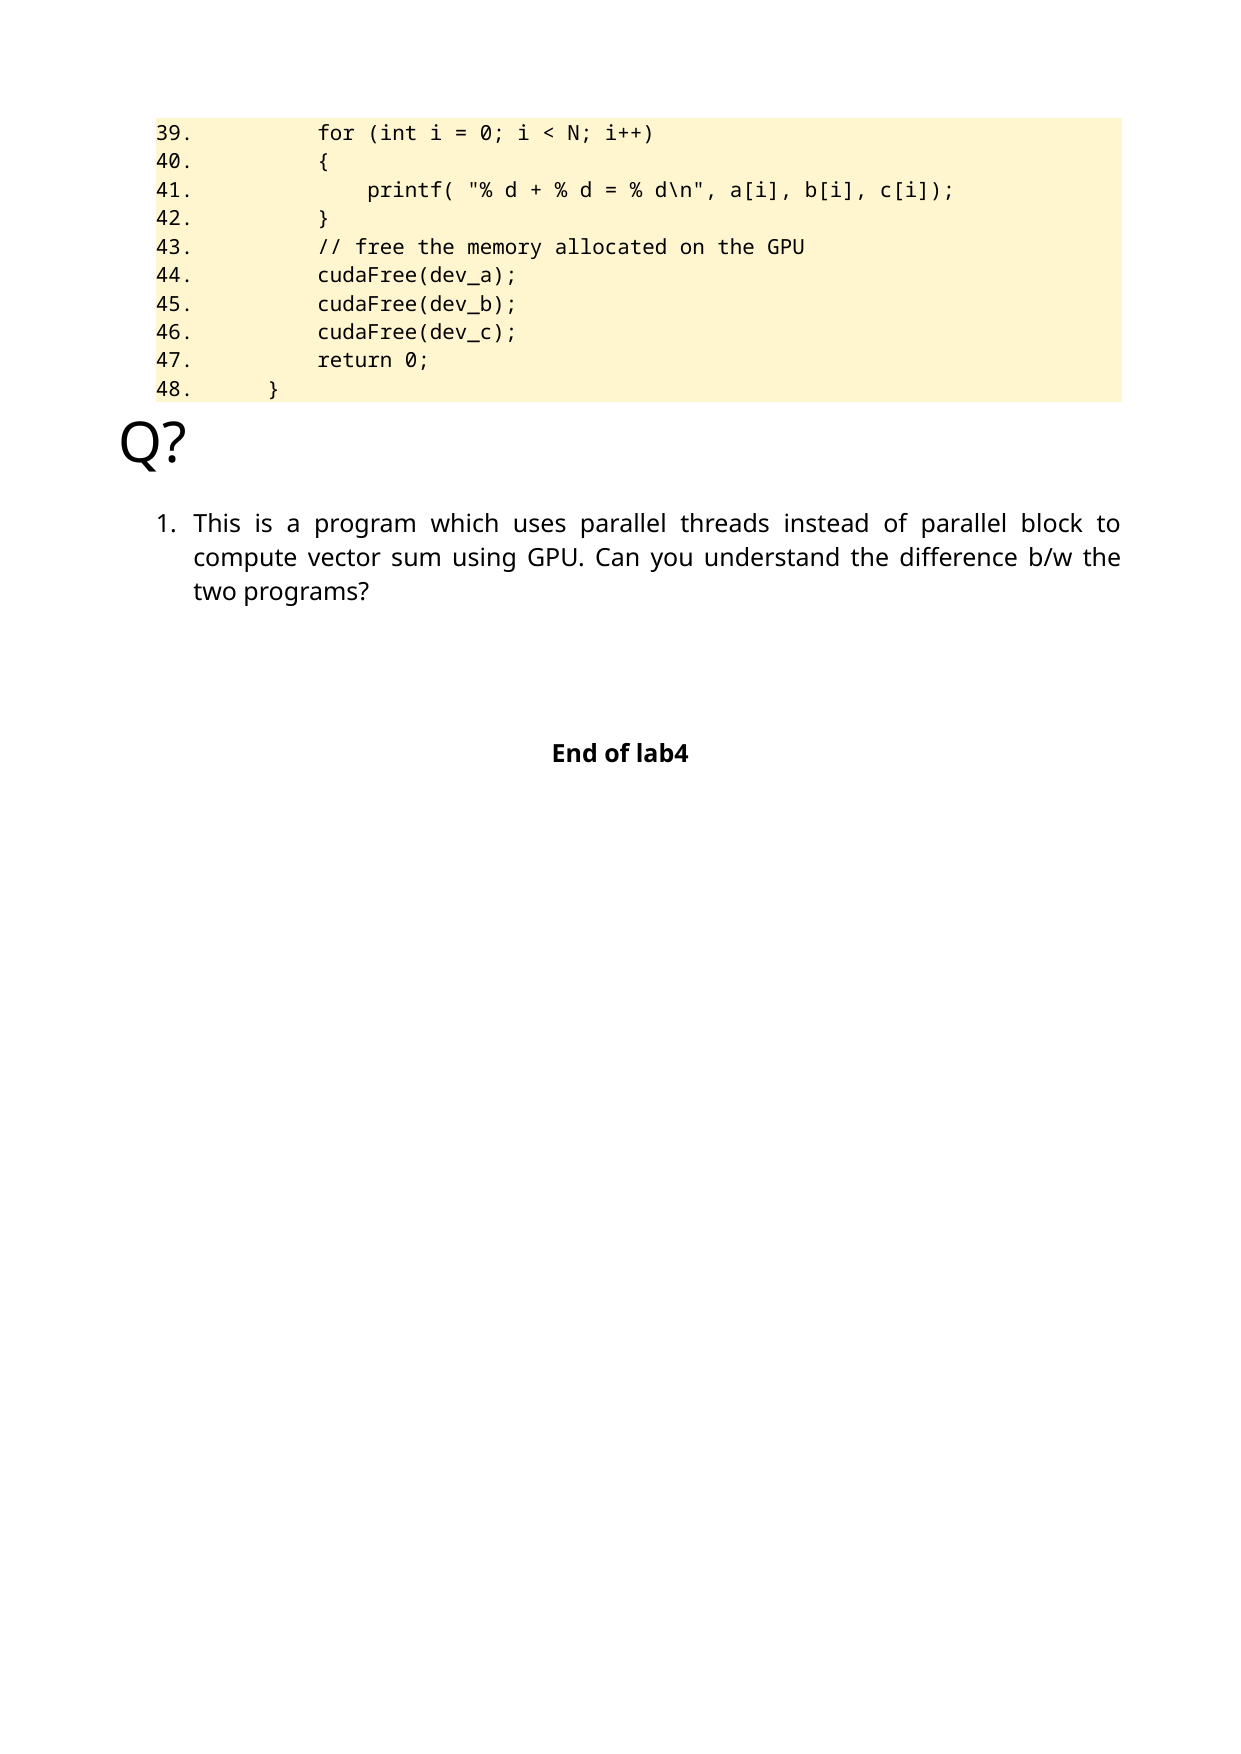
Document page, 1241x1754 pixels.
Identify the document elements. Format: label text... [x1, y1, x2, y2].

list cudaFree(dev_b); [156, 289, 1122, 317]
list for (int i = 0; i < N; i++) [156, 118, 1122, 147]
list return 0; [156, 346, 1122, 374]
list This is a program which uses parallel threads instead of parallel block to compute vector sum using GPU. Can you understand the difference b/w the two programs? [156, 505, 1122, 607]
list } [156, 203, 1122, 232]
list } [156, 374, 1122, 402]
text End of lab4 [118, 735, 1122, 769]
list cudaFree(dev_a); [156, 260, 1122, 289]
list { [156, 147, 1122, 175]
list cudaFree(dev_c); [156, 317, 1122, 346]
list // free the memory allocated on the GPU [156, 232, 1122, 260]
text Q? [118, 402, 1122, 479]
list printf( "% d + % d = % d\n", a[i], b[i], c[i]); [156, 175, 1122, 203]
